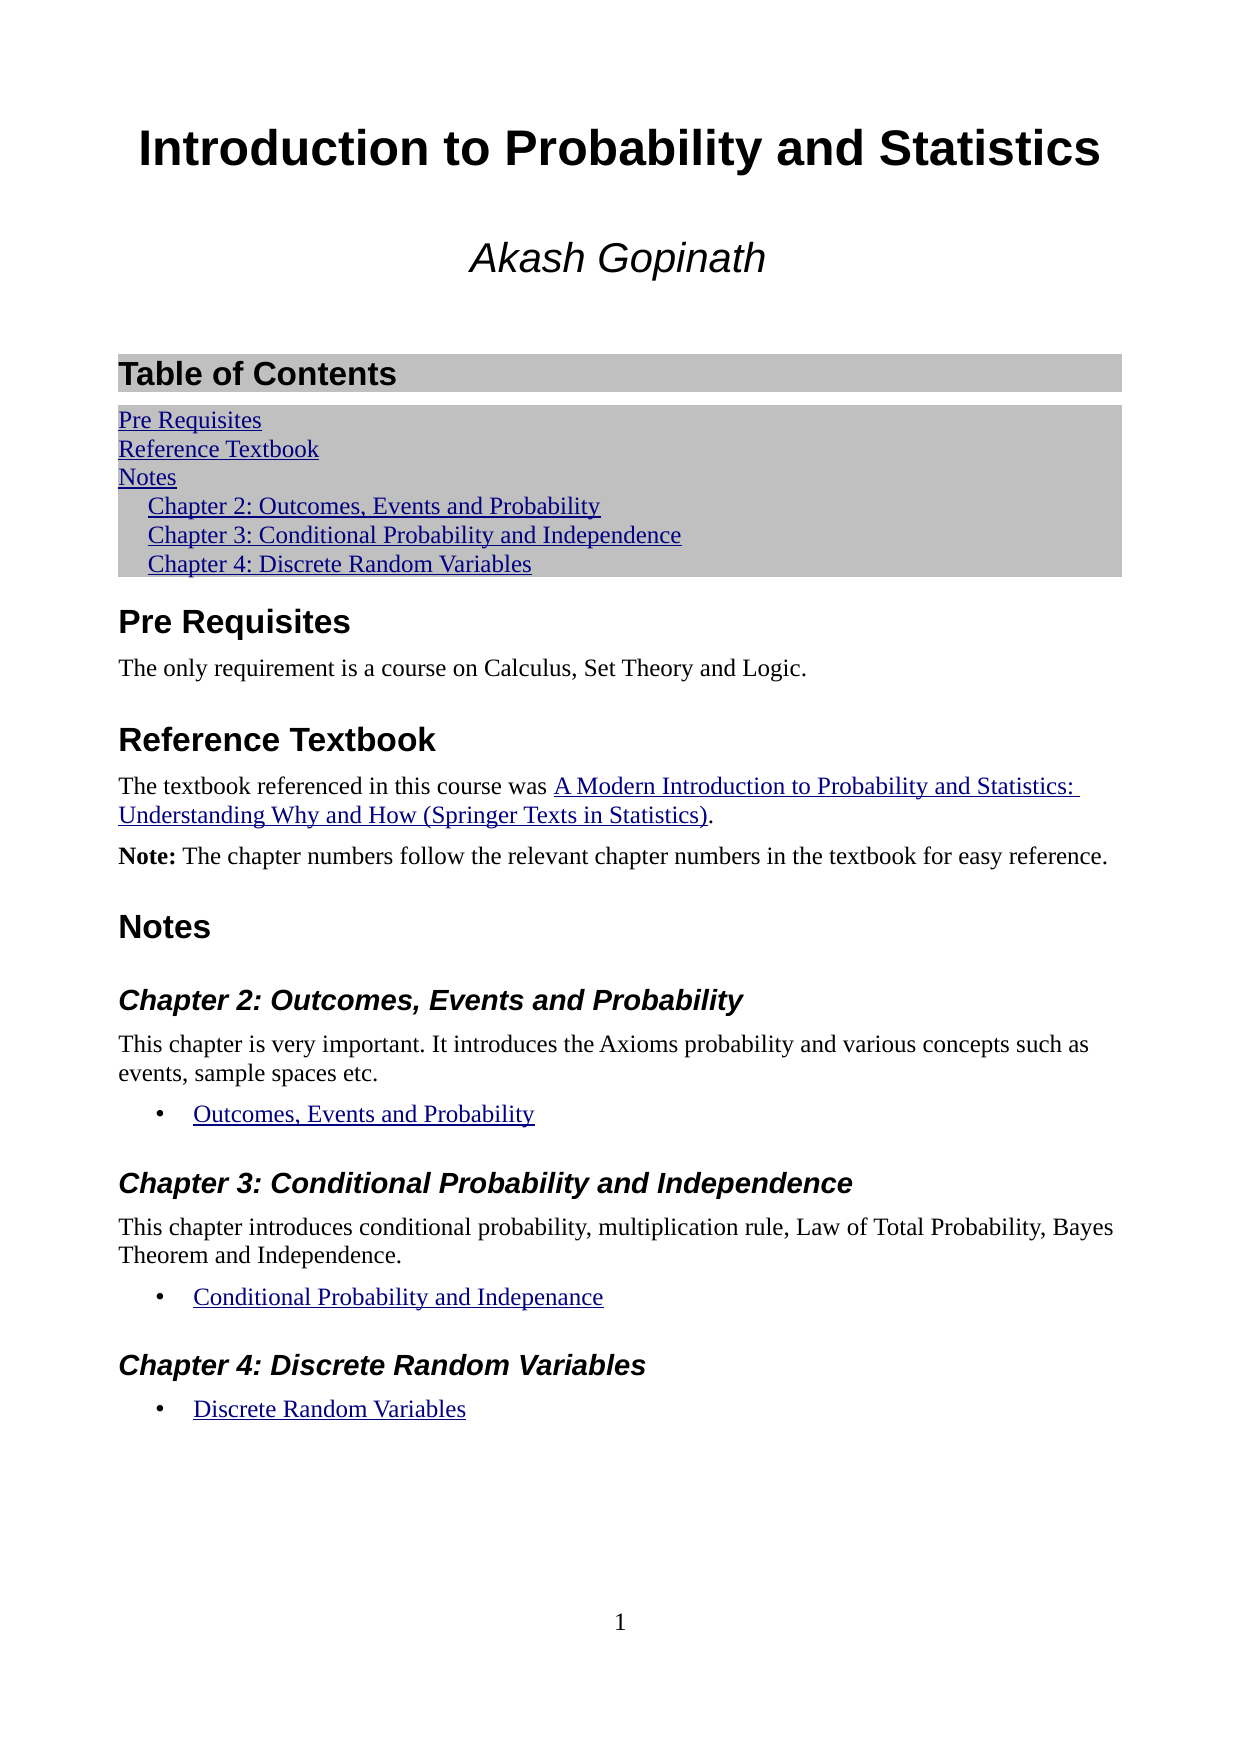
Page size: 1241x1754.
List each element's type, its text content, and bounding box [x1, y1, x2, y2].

subtitle Chapter 4: Discrete Random Variables [118, 1348, 1122, 1381]
subtitle Akash Gopinath [118, 233, 1122, 281]
text The only requirement is a course on Calculus, Set Theory and Logic. [118, 653, 1122, 682]
subtitle Notes [118, 907, 1122, 946]
subtitle Reference Textbook [118, 720, 1122, 758]
text Pre Requisites [118, 405, 1122, 434]
subtitle Chapter 3: Conditional Probability and Independence [118, 1166, 1122, 1199]
text Notes [118, 462, 1122, 491]
list Conditional Probability and Indepenance [156, 1282, 1122, 1310]
text The textbook referenced in this course was A Modern Introduction to Probability and Statistics: Understanding Why and How (Springer Texts in Statistics). [118, 771, 1122, 828]
list Outcomes, Events and Probability [156, 1099, 1122, 1128]
subtitle Chapter 2: Outcomes, Events and Probability [118, 983, 1122, 1017]
subtitle Pre Requisites [118, 602, 1122, 641]
list Discrete Random Variables [156, 1394, 1122, 1423]
text Reference Textbook [118, 434, 1122, 462]
text This chapter introduces conditional probability, multiplication rule, Law of Total Probability, Bayes Theorem and Independence. [118, 1212, 1122, 1269]
text Note: The chapter numbers follow the relevant chapter numbers in the textbook for easy reference. [118, 841, 1122, 870]
title Introduction to Probability and Statistics [118, 118, 1122, 176]
text Chapter 3: Conditional Probability and Independence [148, 520, 1122, 549]
text Chapter 4: Discrete Random Variables [148, 549, 1122, 577]
subtitle Table of Contents [118, 354, 1122, 392]
text Chapter 2: Outcomes, Events and Probability [148, 491, 1122, 520]
text This chapter is very important. It introduces the Axioms probability and various concepts such as events, sample spaces etc. [118, 1029, 1122, 1087]
